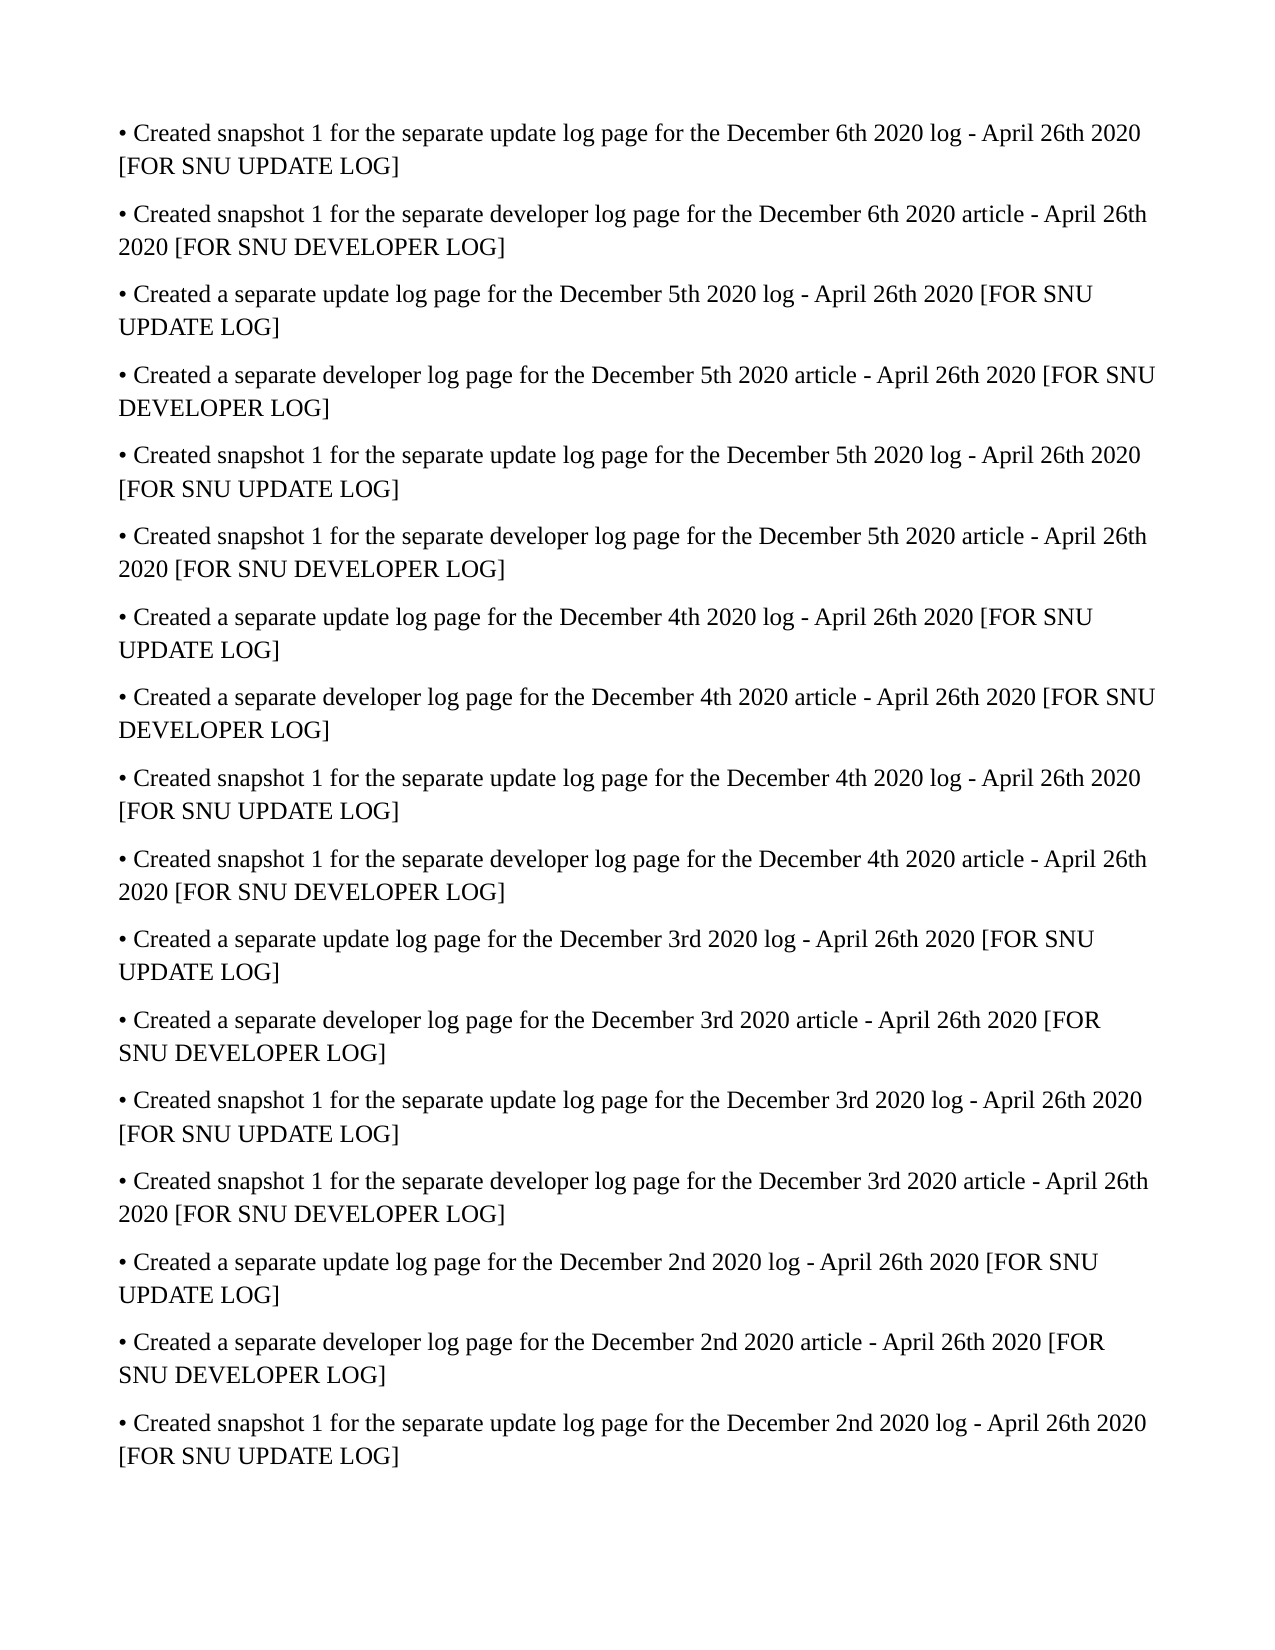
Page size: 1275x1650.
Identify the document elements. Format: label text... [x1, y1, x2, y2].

text • Created snapshot 1 for the separate update log page for the December 2nd 2020 log - April 26th 2020 [FOR SNU UPDATE LOG] [118, 1408, 1157, 1470]
text • Created a separate update log page for the December 3rd 2020 log - April 26th 2020 [FOR SNU UPDATE LOG] [118, 924, 1157, 986]
text • Created snapshot 1 for the separate developer log page for the December 5th 2020 article - April 26th 2020 [FOR SNU DEVELOPER LOG] [118, 521, 1157, 583]
text • Created a separate developer log page for the December 2nd 2020 article - April 26th 2020 [FOR SNU DEVELOPER LOG] [118, 1327, 1157, 1389]
text • Created snapshot 1 for the separate update log page for the December 5th 2020 log - April 26th 2020 [FOR SNU UPDATE LOG] [118, 441, 1157, 502]
text • Created a separate update log page for the December 5th 2020 log - April 26th 2020 [FOR SNU UPDATE LOG] [118, 279, 1157, 341]
text • Created snapshot 1 for the separate developer log page for the December 3rd 2020 article - April 26th 2020 [FOR SNU DEVELOPER LOG] [118, 1166, 1157, 1228]
text • Created a separate developer log page for the December 3rd 2020 article - April 26th 2020 [FOR SNU DEVELOPER LOG] [118, 1005, 1157, 1067]
text • Created a separate developer log page for the December 4th 2020 article - April 26th 2020 [FOR SNU DEVELOPER LOG] [118, 682, 1157, 744]
text • Created snapshot 1 for the separate update log page for the December 6th 2020 log - April 26th 2020 [FOR SNU UPDATE LOG] [118, 118, 1157, 180]
text • Created a separate update log page for the December 4th 2020 log - April 26th 2020 [FOR SNU UPDATE LOG] [118, 602, 1157, 664]
text • Created snapshot 1 for the separate developer log page for the December 6th 2020 article - April 26th 2020 [FOR SNU DEVELOPER LOG] [118, 199, 1157, 261]
text • Created a separate update log page for the December 2nd 2020 log - April 26th 2020 [FOR SNU UPDATE LOG] [118, 1247, 1157, 1309]
text • Created snapshot 1 for the separate developer log page for the December 4th 2020 article - April 26th 2020 [FOR SNU DEVELOPER LOG] [118, 844, 1157, 906]
text • Created a separate developer log page for the December 5th 2020 article - April 26th 2020 [FOR SNU DEVELOPER LOG] [118, 360, 1157, 422]
text • Created snapshot 1 for the separate update log page for the December 3rd 2020 log - April 26th 2020 [FOR SNU UPDATE LOG] [118, 1086, 1157, 1147]
text • Created snapshot 1 for the separate update log page for the December 4th 2020 log - April 26th 2020 [FOR SNU UPDATE LOG] [118, 763, 1157, 825]
